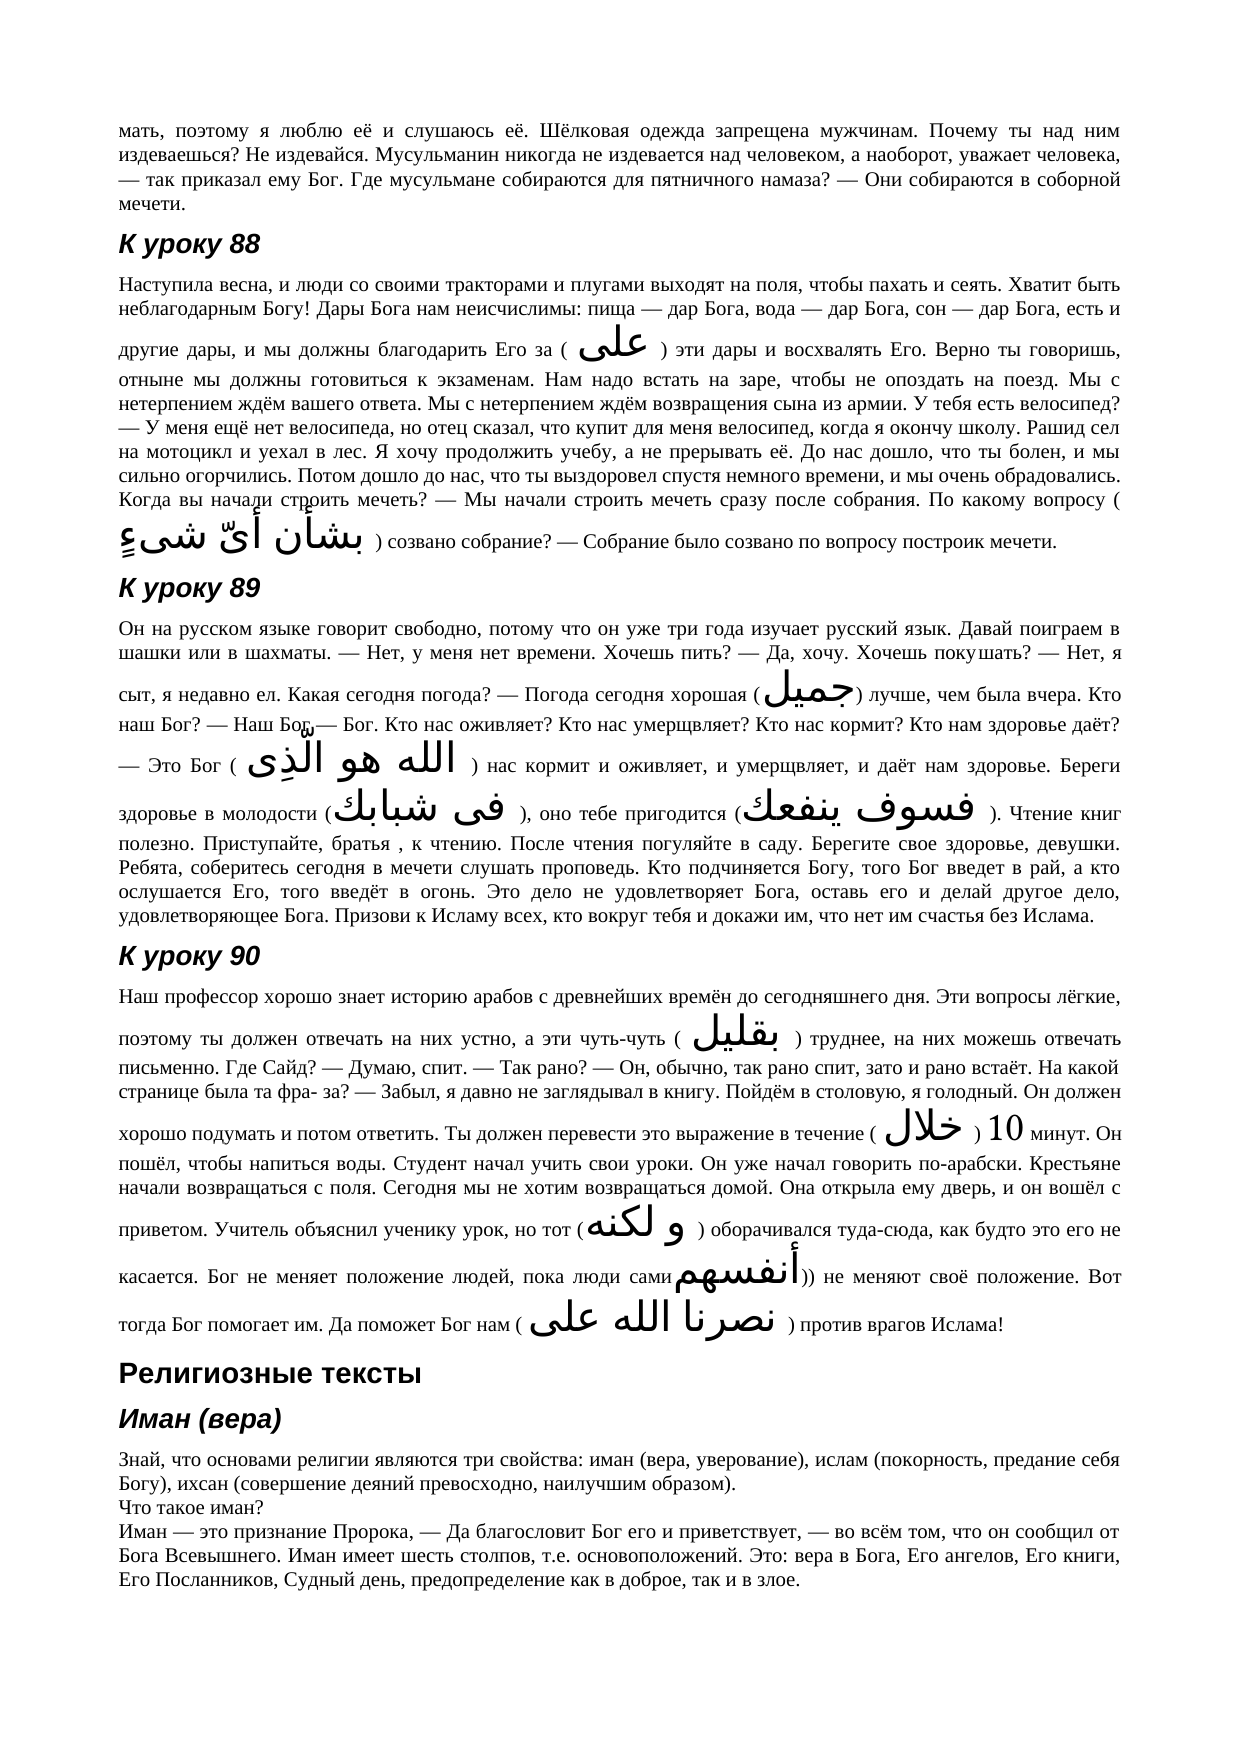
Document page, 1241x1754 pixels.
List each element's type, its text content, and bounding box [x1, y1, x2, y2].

subtitle К уроку 90 [118, 939, 1122, 971]
text Он на русском языке говорит свободно, потому что он уже три года изучает русский язык. Давай поиграем в шашки или в шахматы. — Нет, у меня нет времени. Хочешь пить? — Да, хочу. Хочешь поку­шать? — Нет, я сыт, я недавно ел. Какая сегодня погода? — Погода сегодня хорошая (جميل) лучше, чем была вчера. Кто наш Бог? — Наш Бог — Бог. Кто нас оживляет? Кто нас умерщвляет? Кто нас кормит? Кто нам здоровье даёт? — Это Бог ( الله هو الّذِى ) нас кормит и оживляет, и умерщвляет, и даёт нам здоровье. Береги здоровье в молодости (فى شبابك ), оно тебе пригодится (فسوف ينفعك ). Чтение книг полезно. Приступайте, братья , к чтению. После чтения погуляйте в саду. Берегите свое здоровье, девушки. Ребята, соберитесь сегодня в мечети слушать проповедь. Кто подчиняется Богу, того Бог введет в рай, а кто ослушается Его, того введёт в огонь. Это дело не удовлетворяет Бога, оставь его и делай другое дело, удовлетворяющее Бога. Призови к Исламу всех, кто вокруг тебя и докажи им, что нет им счастья без Ислама. [118, 616, 1122, 927]
text Знай, что основами религии являются три свойства: иман (вера, уверование), ислам (покорность, предание себя Богу), ихсан (совершение деяний превосходно, наилучшим образом). [118, 1447, 1122, 1495]
text Наступила весна, и люди со своими тракторами и плугами выходят на поля, чтобы пахать и сеять. Хватит быть неблагодарным Богу! Дары Бога нам неисчислимы: пища — дар Бога, вода — дар Бога, сон — дар Бога, есть и другие дары, и мы должны благодарить Его за ( على ) эти дары и восхвалять Его. Верно ты говоришь, отныне мы должны готовиться к экзаменам. Нам надо встать на заре, чтобы не опоздать на поезд. Мы с нетерпением ждём вашего ответа. Мы с нетерпением ждём возвращения сына из армии. У тебя есть велосипед? — У меня ещё нет велосипеда, но отец сказал, что купит для меня велосипед, когда я окончу школу. Рашид сел на мотоцикл и уехал в лес. Я хочу продолжить учебу, а не прерывать её. До нас дошло, что ты болен, и мы сильно огорчились. Потом дошло до нас, что ты выздоровел спустя немного времени, и мы очень обрадовались. Когда вы начали строить мечеть? — Мы начали строить мечеть сразу после собрания. По какому вопросу ( بشأن أىّ شىءٍ ) созвано собрание? — Собрание было созвано по вопросу построик мечети. [118, 271, 1122, 559]
subtitle Религиозные тексты [118, 1356, 1122, 1390]
text Иман — это признание Пророка, — Да благословит Бог его и приветствует, — во всём том, что он сообщил от Бога Всевышнего. Иман имеет шесть столпов, т.е. основоположений. Это: вера в Бога, Его ангелов, Его книги, Его Посланников, Судный день, предопреде­ление как в доброе, так и в злое. [118, 1519, 1122, 1591]
text Наш профессор хорошо знает историю арабов с древнейших времён до сегодняшнего дня. Эти вопросы лёгкие, поэтому ты должен отвечать на них устно, а эти чуть-чуть ( بقليل ) труднее, на них можешь отвечать письменно. Где Сайд? — Думаю, спит. — Так рано? — Он, обычно, так рано спит, зато и рано встаёт. На какой странице была та фра- за? — Забыл, я давно не заглядывал в книгу. Пойдём в столовую, я голодный. Он должен хорошо подумать и потом ответить. Ты должен перевести это выражение в течение ( خلال ) 10 минут. Он пошёл, чтобы напиться воды. Студент начал учить свои уроки. Он уже начал говорить по-арабски. Крестьяне начали возвращаться с поля. Сегодня мы не хотим возвращаться домой. Она открыла ему дверь, и он вошёл с приветом. Учитель объяснил ученику урок, но тот (و لكنه ) оборачивался туда-сюда, как будто это его не касается. Бог не меняет положение людей, пока люди самиأنفسهم)) не меняют своё положение. Вот тогда Бог помогает им. Да поможет Бог нам ( نصرنا الله على ) против врагов Ислама! [118, 984, 1122, 1341]
text Что такое иман? [118, 1495, 1122, 1519]
subtitle К уроку 89 [118, 571, 1122, 603]
text мать, поэтому я люблю её и слушаюсь её. Шёлковая одежда запрещена мужчинам. Почему ты над ним издеваешься? Не издевайся. Мусульманин никогда не издевается над человеком, а наоборот, уважает человека, — так приказал ему Бог. Где мусульмане собираются для пятничного намаза? — Они собираются в соборной мечети. [118, 118, 1122, 214]
subtitle К уроку 88 [118, 227, 1122, 259]
subtitle Иман (вера) [118, 1402, 1122, 1434]
